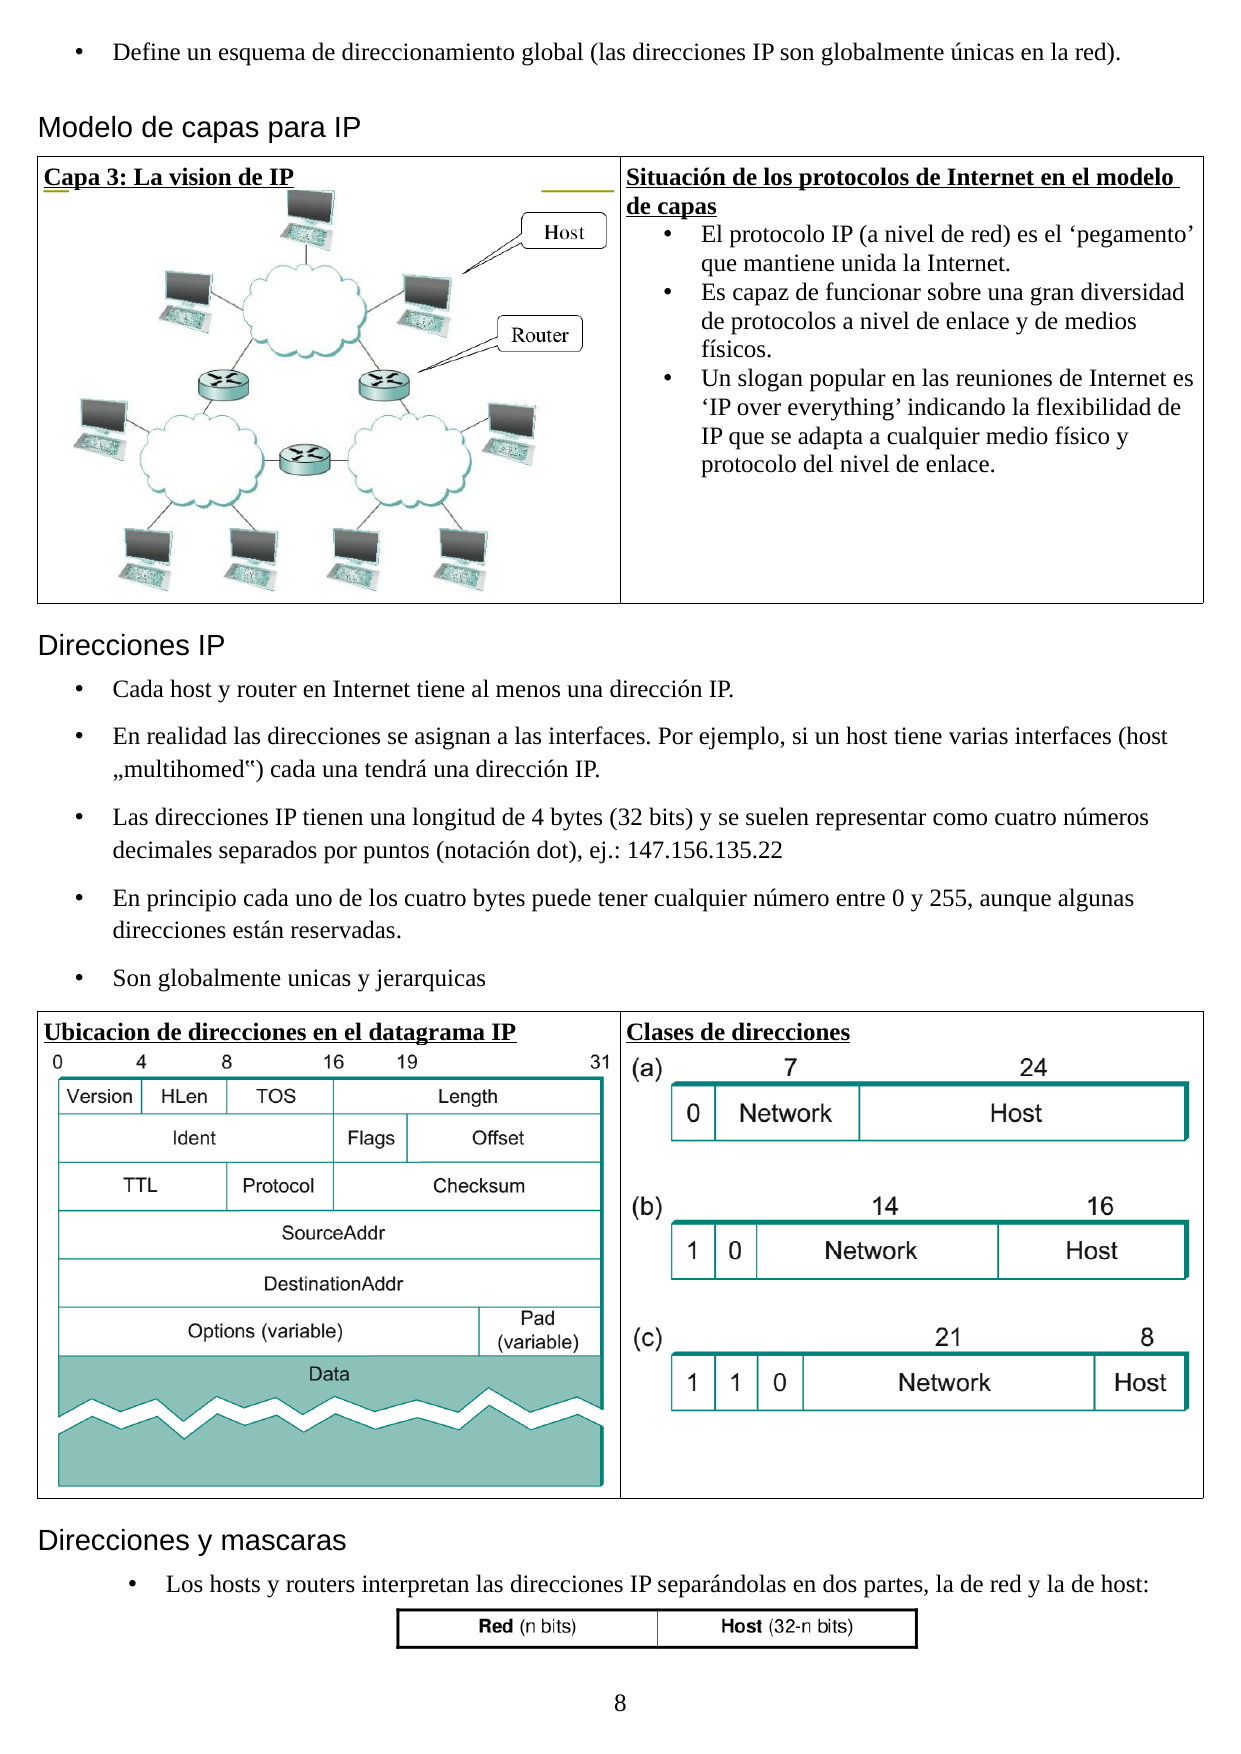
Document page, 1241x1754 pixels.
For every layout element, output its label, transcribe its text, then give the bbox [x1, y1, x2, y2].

list En principio cada uno de los cuatro bytes puede tener cualquier número entre 0 y 255, aunque algunas direcciones están reservadas. [75, 883, 1203, 944]
list Los hosts y routers interpretan las direcciones IP separándolas en dos partes, la de red y la de host: [75, 1569, 1203, 1653]
table_header Ubicacion de direcciones en el datagrama IP [38, 1012, 620, 1498]
table_header Capa 3: La vision de IP [38, 157, 620, 603]
picture [392, 1602, 923, 1653]
list Cada host y router en Internet tiene al menos una dirección IP. [75, 674, 1203, 702]
picture [625, 1045, 1197, 1417]
list En realidad las direcciones se asignan a las interfaces. Por ejemplo, si un host tiene varias interfaces (host „multihomed‟) cada una tendrá una dirección IP. [75, 721, 1203, 783]
subtitle Modelo de capas para IP [37, 110, 1203, 144]
subtitle Direcciones IP [37, 628, 1203, 661]
table_header Clases de direcciones [621, 1012, 1203, 1498]
table_header Situación de los protocolos de Internet en el modelo de capas El protocolo IP (a nivel de red) es el ‘pegamento’ que mantiene unida la Internet. Es capaz de funcionar sobre una gran diversidad de protocolos a nivel de enlace y de medios físicos. Un slogan popular en las reuniones de Internet es ‘IP over everything’ indicando la flexibilidad de IP que se adapta a cualquier medio físico y protocolo del nivel de enlace. [621, 157, 1203, 603]
list Son globalmente unicas y jerarquicas [75, 963, 1203, 992]
subtitle Direcciones y mascaras [37, 1523, 1203, 1557]
list Define un esquema de direccionamiento global (las direcciones IP son globalmente únicas en la red). [75, 37, 1203, 66]
picture [43, 1045, 615, 1493]
list Las direcciones IP tienen una longitud de 4 bytes (32 bits) y se suelen representar como cuatro números decimales separados por puntos (notación dot), ej.: 147.156.135.22 [75, 802, 1203, 864]
picture [43, 190, 615, 597]
